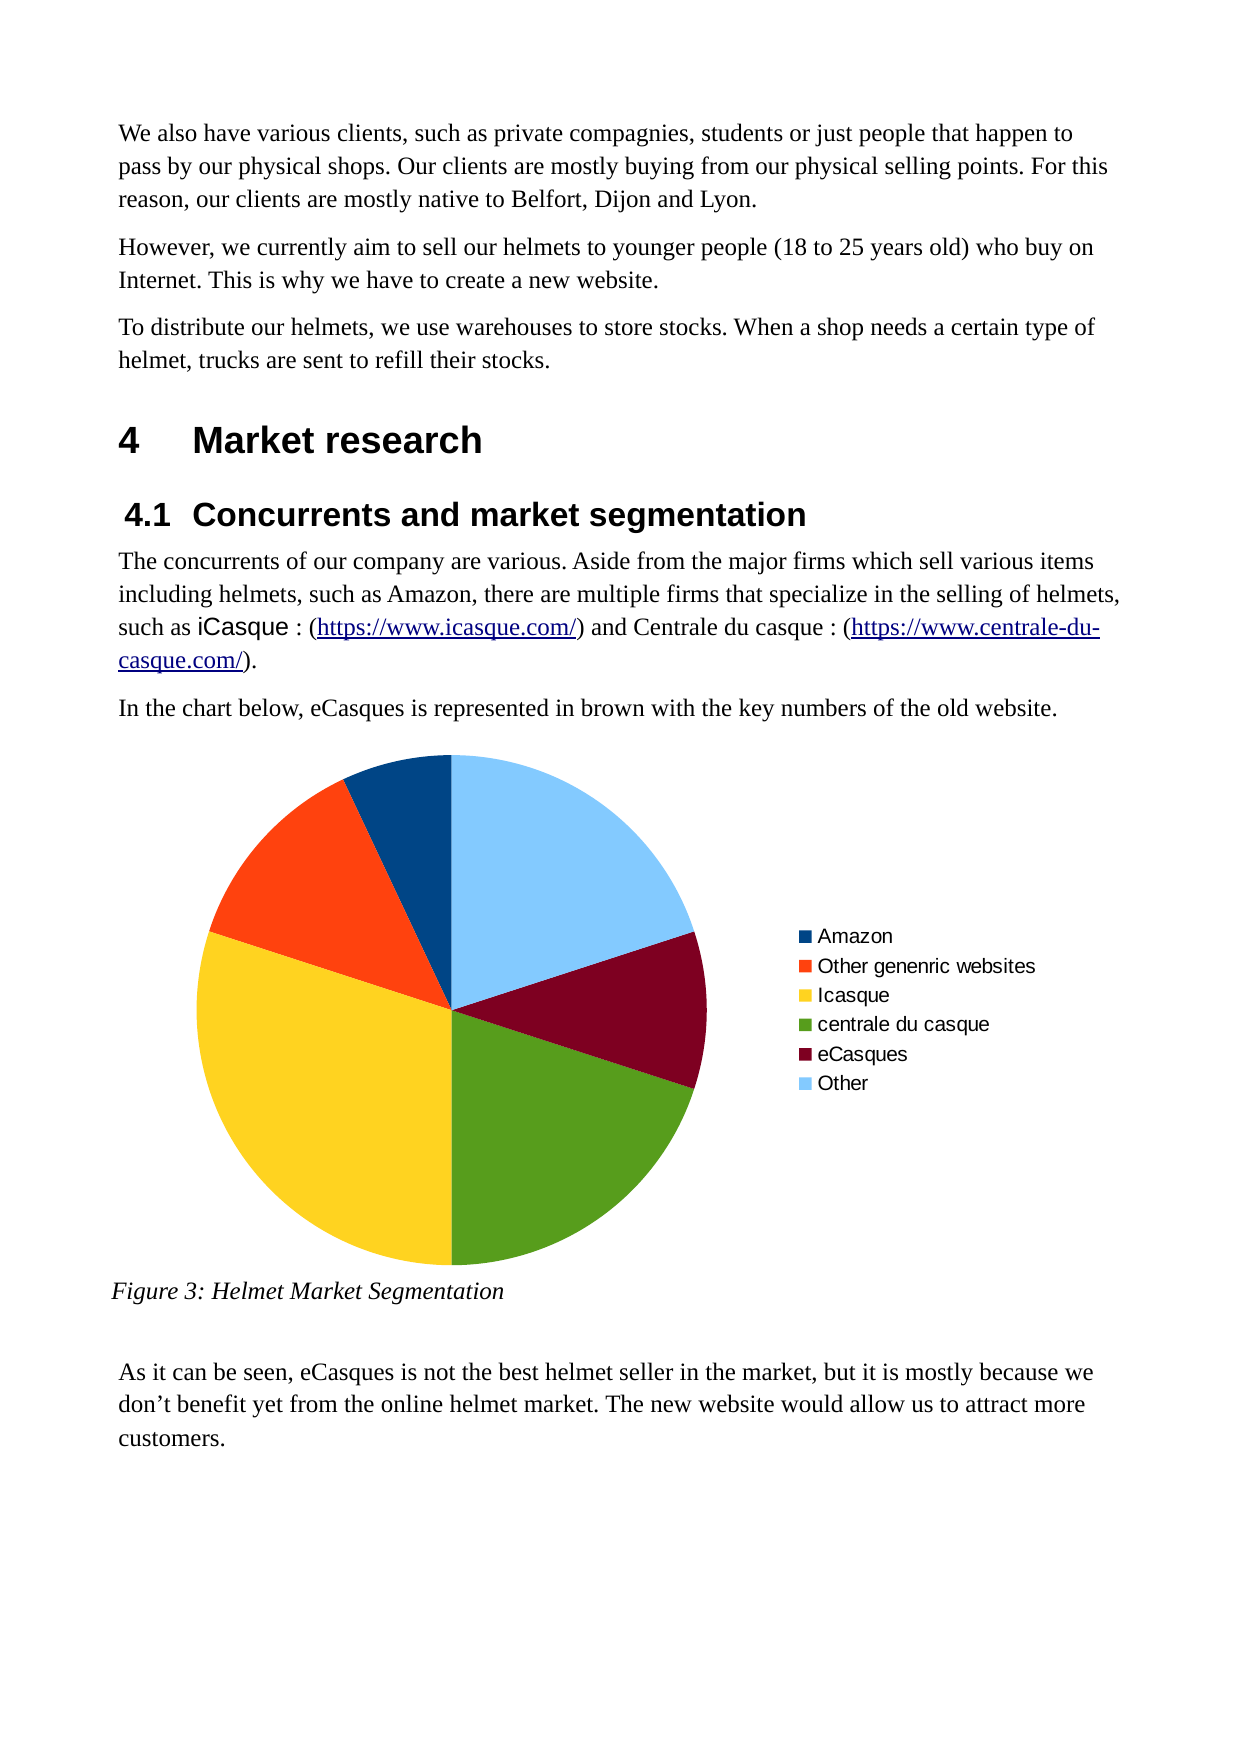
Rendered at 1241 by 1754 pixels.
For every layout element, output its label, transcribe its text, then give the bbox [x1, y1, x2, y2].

subtitle Market research [118, 418, 1122, 462]
text We also have various clients, such as private compagnies, students or just people that happen to pass by our physical shops. Our clients are mostly buying from our physical selling points. For this reason, our clients are mostly native to Belfort, Dijon and Lyon. [118, 118, 1122, 213]
text The concurrents of our company are various. Aside from the major firms which sell various items including helmets, such as Amazon, there are multiple firms that specialize in the selling of helmets, such as iCasque : (https://www.icasque.com/) and Centrale du casque : (https://www.centrale-du-casque.com/). [118, 546, 1122, 674]
text To distribute our helmets, we use warehouses to store stocks. When a shop needs a certain type of helmet, trucks are sent to refill their stocks. [118, 312, 1122, 374]
text Figure 3: Helmet Market Segmentation [111, 1276, 1056, 1305]
text In the chart below, eCasques is represented in brown with the key numbers of the old website. [118, 693, 1122, 722]
subtitle Concurrents and market segmentation [118, 495, 1122, 534]
text However, we currently aim to sell our helmets to younger people (18 to 25 years old) who buy on Internet. This is why we have to create a new website. [118, 232, 1122, 293]
text As it can be seen, eCasques is not the best helmet seller in the market, but it is mostly because we don’t benefit yet from the online helmet market. The new website would allow us to attract more customers. [118, 1357, 1122, 1451]
